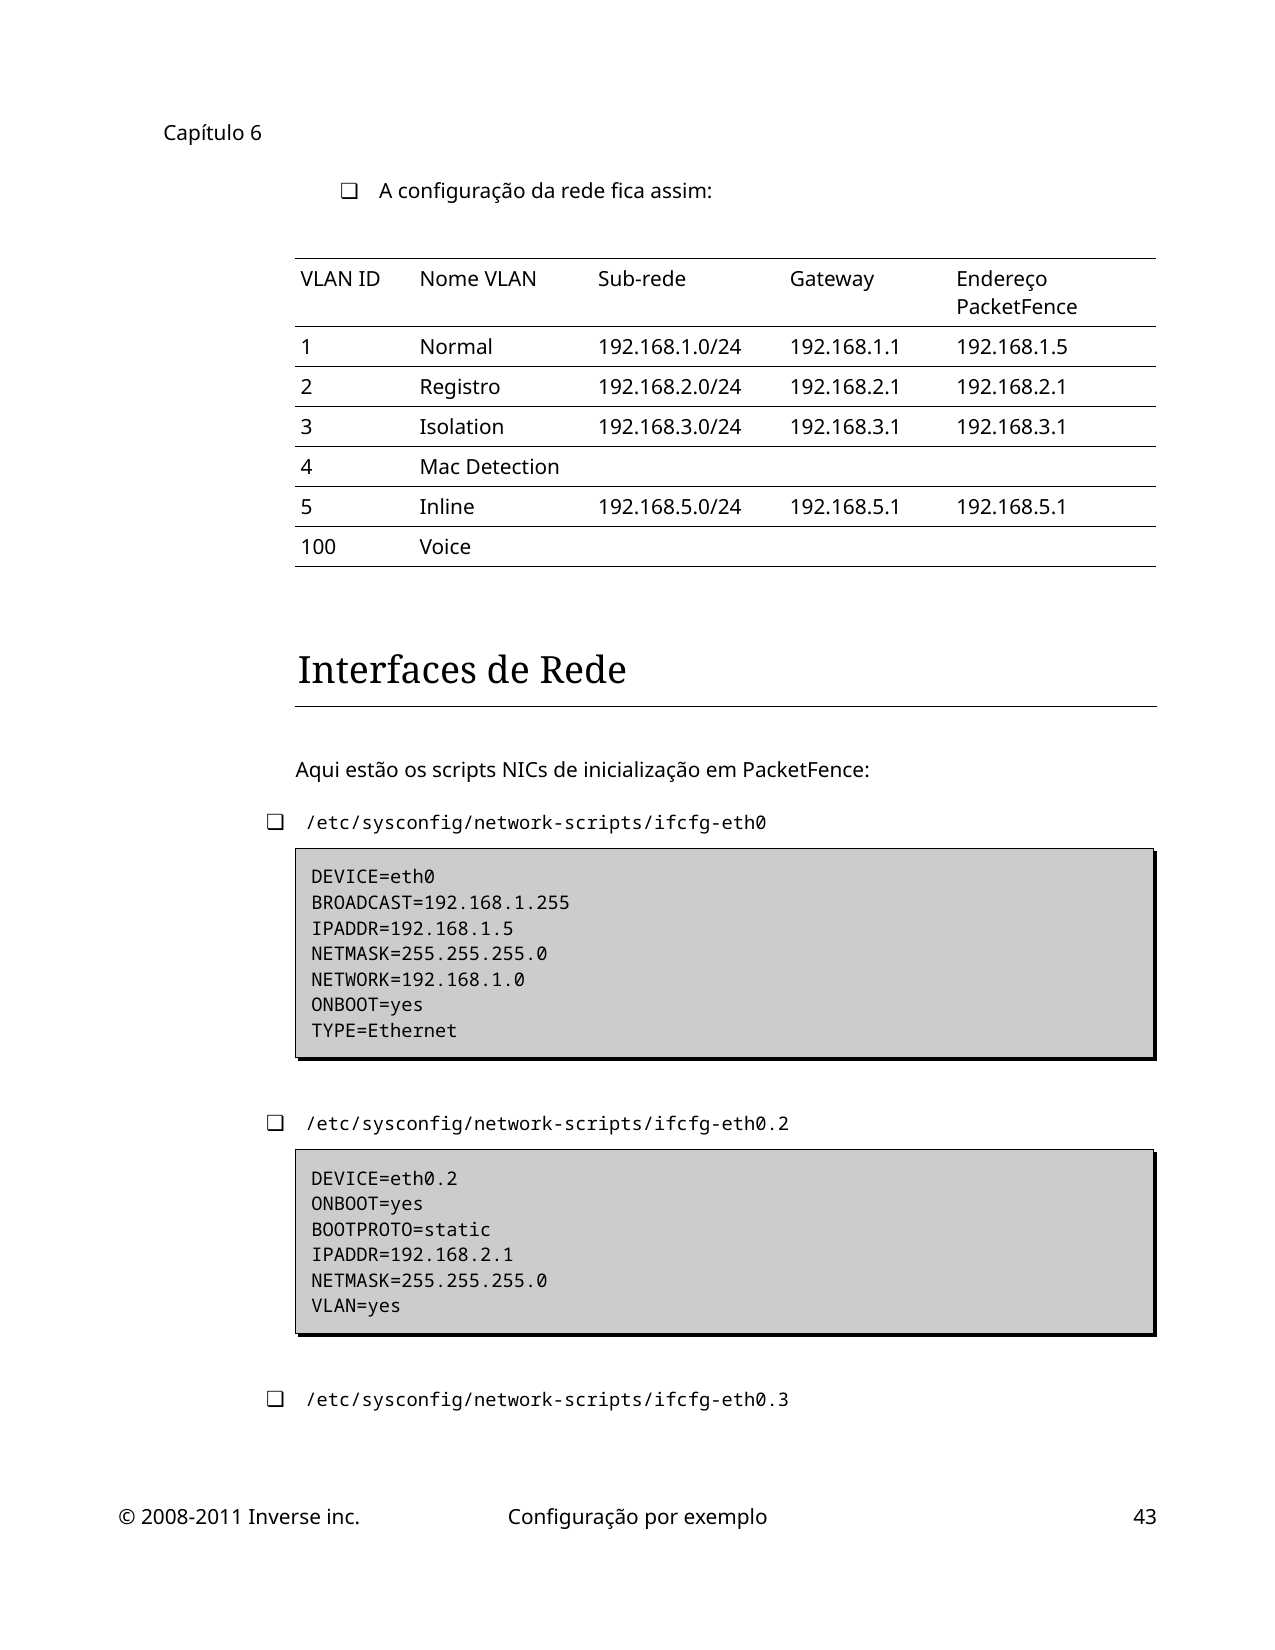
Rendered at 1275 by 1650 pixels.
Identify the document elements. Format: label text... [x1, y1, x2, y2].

table_cell [592, 527, 784, 566]
list ❏ /etc/sysconfig/network-scripts/ifcfg-eth0.3 [266, 1384, 1157, 1412]
text Aqui estão os scripts NICs de inicialização em PacketFence: [295, 755, 1157, 783]
list ❏ A configuração da rede fica assim: [340, 176, 1157, 204]
table_cell Mac Detection [414, 447, 592, 486]
table_cell [784, 527, 950, 566]
table_cell Registro [414, 367, 592, 406]
table_header Gateway [784, 259, 950, 326]
table_cell 192.168.2.0/24 [592, 367, 784, 406]
table_cell Voice [414, 527, 592, 566]
table_cell Isolation [414, 407, 592, 446]
table_cell [784, 447, 950, 486]
table_cell 192.168.3.1 [784, 407, 950, 446]
table_cell 1 [295, 327, 414, 366]
table_cell 192.168.2.1 [784, 367, 950, 406]
table_cell 5 [295, 487, 414, 526]
table_cell 192.168.5.1 [950, 487, 1156, 526]
table_cell 192.168.5.0/24 [592, 487, 784, 526]
table_header VLAN ID [295, 259, 414, 326]
table_cell 192.168.3.0/24 [592, 407, 784, 446]
table_cell 192.168.1.1 [784, 327, 950, 366]
table_cell [950, 527, 1156, 566]
table_cell 100 [295, 527, 414, 566]
table_cell [950, 447, 1156, 486]
list ❏ /etc/sysconfig/network-scripts/ifcfg-eth0 [266, 807, 1157, 836]
subtitle Interfaces de Rede [295, 643, 1157, 706]
table_cell [592, 447, 784, 486]
table_cell 192.168.3.1 [950, 407, 1156, 446]
table_cell 192.168.5.1 [784, 487, 950, 526]
list ❏ /etc/sysconfig/network-scripts/ifcfg-eth0.2 [266, 1108, 1157, 1137]
text DEVICE=eth0 BROADCAST=192.168.1.255 IPADDR=192.168.1.5 NETMASK=255.255.255.0 NETWORK=192.168.1.0 ONBOOT=yes TYPE=Ethernet [296, 849, 1153, 1057]
table_cell 3 [295, 407, 414, 446]
table_cell 192.168.2.1 [950, 367, 1156, 406]
table_cell 192.168.1.0/24 [592, 327, 784, 366]
text DEVICE=eth0.2 ONBOOT=yes BOOTPROTO=static IPADDR=192.168.2.1 NETMASK=255.255.255.0 VLAN=yes [296, 1150, 1153, 1333]
table_header Nome VLAN [414, 259, 592, 326]
table_header Sub-rede [592, 259, 784, 326]
table_cell 2 [295, 367, 414, 406]
table_cell Normal [414, 327, 592, 366]
table_cell 4 [295, 447, 414, 486]
table_cell Inline [414, 487, 592, 526]
table_cell 192.168.1.5 [950, 327, 1156, 366]
table_header Endereço PacketFence [950, 259, 1156, 326]
